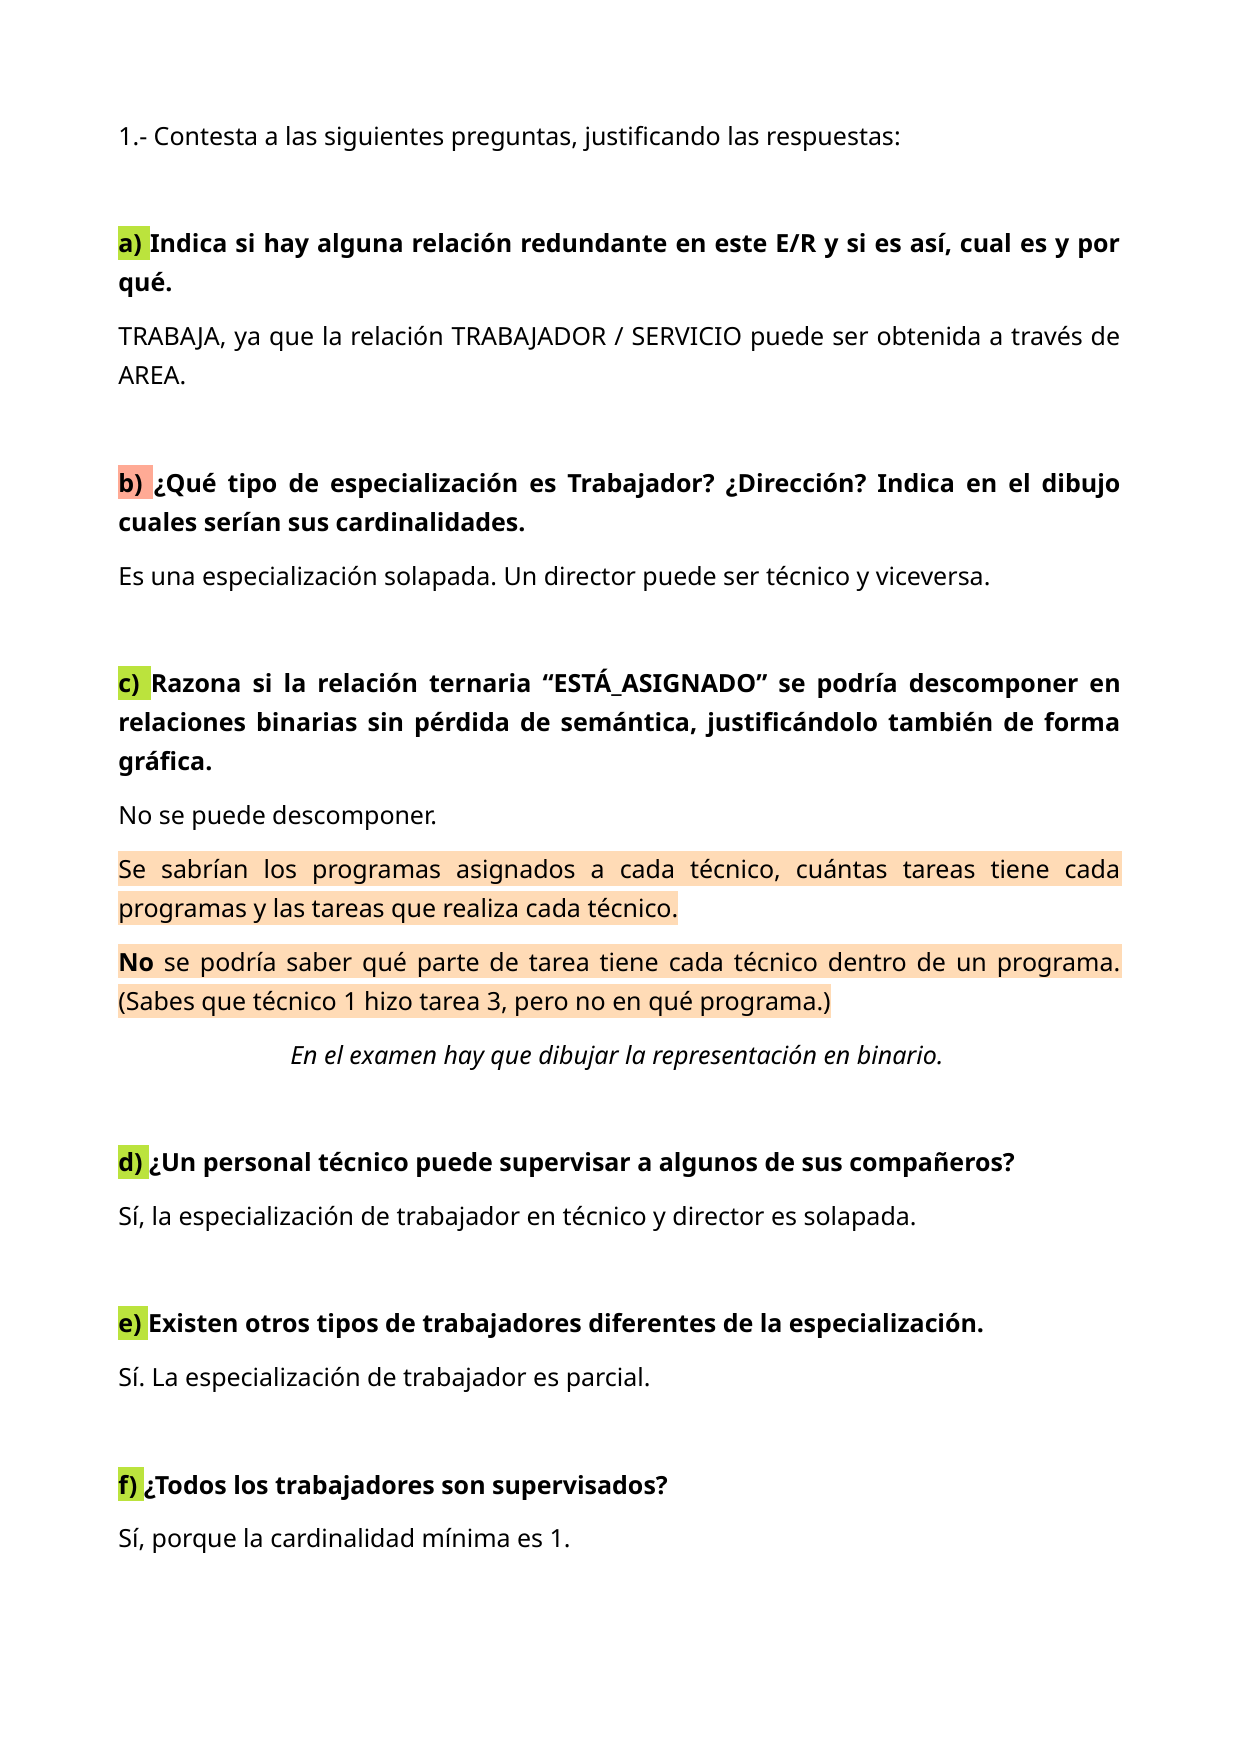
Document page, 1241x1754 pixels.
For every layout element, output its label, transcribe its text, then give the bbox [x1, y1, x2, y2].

text Sí. La especialización de trabajador es parcial. [118, 1360, 1122, 1394]
text Sí, porque la cardinalidad mínima es 1. [118, 1521, 1122, 1555]
text f) ¿Todos los trabajadores son supervisados? [118, 1467, 1122, 1501]
text b) ¿Qué tipo de especialización es Trabajador? ¿Dirección? Indica en el dibujo cuales serían sus cardinalidades. [118, 465, 1122, 538]
text Sí, la especialización de trabajador en técnico y director es solapada. [118, 1198, 1122, 1233]
text 1.- Contesta a las siguientes preguntas, justificando las respuestas: [118, 118, 1122, 152]
text No se podría saber qué parte de tarea tiene cada técnico dentro de un programa. (Sabes que técnico 1 hizo tarea 3, pero no en qué programa.) [118, 944, 1122, 1018]
text a) Indica si hay alguna relación redundante en este E/R y si es así, cual es y por qué. [118, 226, 1122, 299]
text TRABAJA, ya que la relación TRABAJADOR / SERVICIO puede ser obtenida a través de AREA. [118, 318, 1122, 392]
text En el examen hay que dibujar la representación en binario. [118, 1037, 1122, 1071]
text Es una especialización solapada. Un director puede ser técnico y viceversa. [118, 558, 1122, 592]
text No se puede descomponer. [118, 798, 1122, 832]
text c) Razona si la relación ternaria “ESTÁ_ASIGNADO” se podría descomponer en relaciones binarias sin pérdida de semántica, justificándolo también de forma gráfica. [118, 666, 1122, 778]
text Se sabrían los programas asignados a cada técnico, cuántas tareas tiene cada programas y las tareas que realiza cada técnico. [118, 851, 1122, 925]
text e) Existen otros tipos de trabajadores diferentes de la especialización. [118, 1306, 1122, 1340]
text d) ¿Un personal técnico puede supervisar a algunos de sus compañeros? [118, 1145, 1122, 1179]
